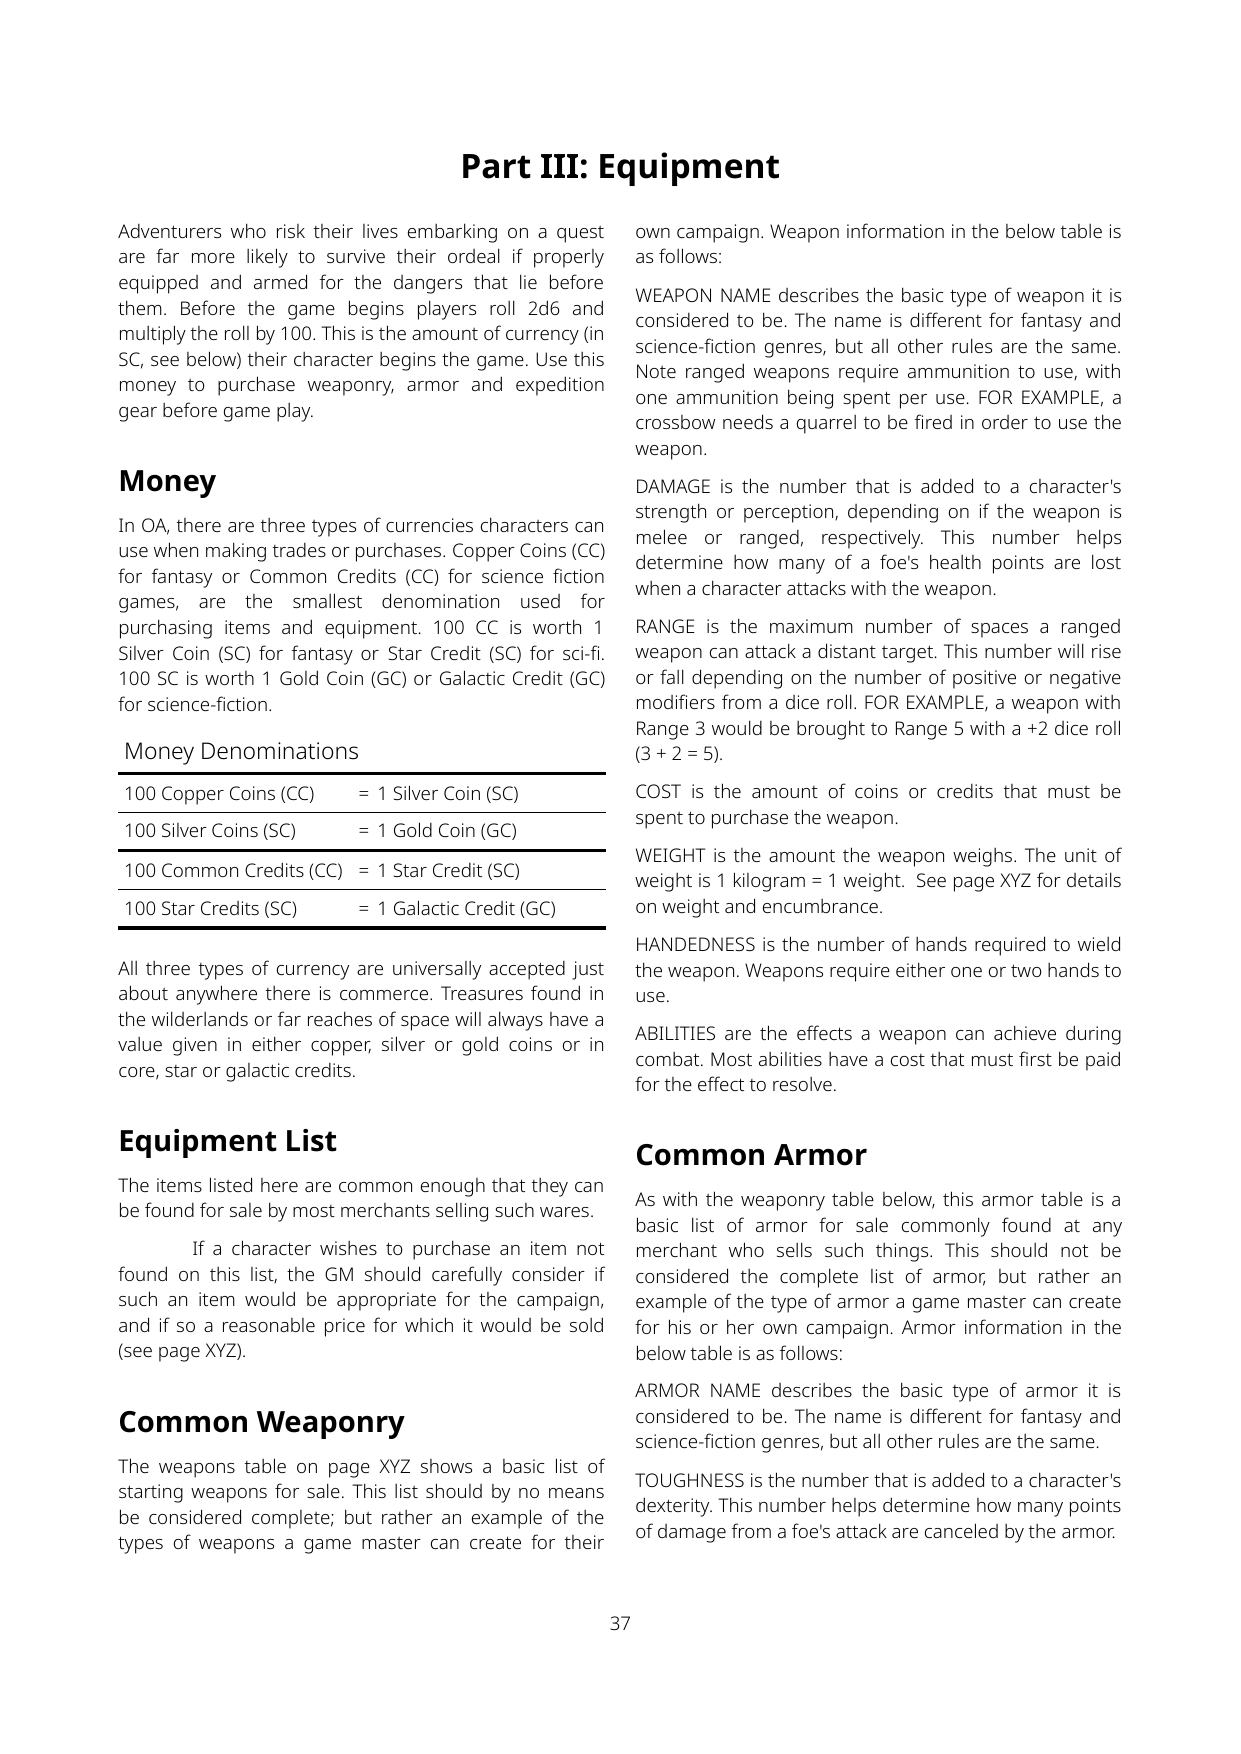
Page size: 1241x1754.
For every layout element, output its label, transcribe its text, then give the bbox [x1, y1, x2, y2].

subtitle Money [118, 460, 605, 500]
text ABILITIES are the effects a weapon can achieve during combat. Most abilities have a cost that must first be paid for the effect to resolve. [635, 1020, 1122, 1097]
table_cell 1 Galactic Credit (GC) [371, 890, 606, 926]
text The weapons table on page XYZ shows a basic list of starting weapons for sale. This list should by no means be considered complete; but rather an example of the types of weapons a game master can create for their [118, 1453, 605, 1555]
text As with the weaponry table below, this armor table is a basic list of armor for sale commonly found at any merchant who sells such things. This should not be considered the complete list of armor, but rather an example of the type of armor a game master can create for his or her own campaign. Armor information in the below table is as follows: [635, 1187, 1122, 1365]
table_cell = [353, 775, 371, 812]
text HANDEDNESS is the number of hands required to wield the weapon. Weapons require either one or two hands to use. [635, 931, 1122, 1008]
table_cell 100 Common Credits (CC) [118, 852, 352, 889]
text All three types of currency are universally accepted just about anywhere there is commerce. Treasures found in the wilderlands or far reaches of space will always have a value given in either copper, silver or gold coins or in core, star or galactic credits. [118, 930, 605, 1082]
text WEIGHT is the amount the weapon weighs. The unit of weight is 1 kilogram = 1 weight. See page XYZ for details on weight and encumbrance. [635, 842, 1122, 919]
subtitle Common Armor [635, 1134, 1122, 1174]
text RANGE is the maximum number of spaces a ranged weapon can attack a distant target. This number will rise or fall depending on the number of positive or negative modifiers from a dice roll. FOR EXAMPLE, a weapon with Range 3 would be brought to Range 5 with a +2 dice roll (3 + 2 = 5). [635, 613, 1122, 766]
table_cell 100 Silver Coins (SC) [118, 813, 352, 849]
table_cell 100 Star Credits (SC) [118, 890, 352, 926]
table_cell = [353, 890, 371, 926]
text COST is the amount of coins or credits that must be spent to purchase the weapon. [635, 779, 1122, 830]
table_cell = [353, 813, 371, 849]
table_cell 100 Copper Coins (CC) [118, 775, 352, 812]
text TOUGHNESS is the number that is added to a character's dexterity. This number helps determine how many points of damage from a foe's attack are canceled by the armor. [635, 1467, 1122, 1543]
table_cell 1 Star Credit (SC) [371, 852, 606, 889]
text Adventurers who risk their lives embarking on a quest are far more likely to survive their ordeal if properly equipped and armed for the dangers that lie before them. Before the game begins players roll 2d6 and multiply the roll by 100. This is the amount of currency (in SC, see below) their character begins the game. Use this money to purchase weaponry, armor and expedition gear before game play. [118, 218, 605, 422]
table_cell 1 Silver Coin (SC) [371, 775, 606, 812]
subtitle Common Weaponry [118, 1401, 605, 1441]
text In OA, there are three types of currencies characters can use when making trades or purchases. Copper Coins (CC) for fantasy or Common Credits (CC) for science fiction games, are the smallest denomination used for purchasing items and equipment. 100 CC is worth 1 Silver Coin (SC) for fantasy or Star Credit (SC) for sci-fi. 100 SC is worth 1 Gold Coin (GC) or Galactic Credit (GC) for science-fiction. [118, 512, 605, 716]
table_header Money Denominations [118, 729, 606, 772]
table_cell = [353, 852, 371, 889]
text If a character wishes to purchase an item not found on this list, the GM should carefully consider if such an item would be appropriate for the campaign, and if so a reasonable price for which it would be sold (see page XYZ). [118, 1236, 605, 1363]
text own campaign. Weapon information in the below table is as follows: [635, 218, 1122, 269]
text ARMOR NAME describes the basic type of armor it is considered to be. The name is different for fantasy and science-fiction genres, but all other rules are the same. [635, 1378, 1122, 1454]
text DAMAGE is the number that is added to a character's strength or perception, depending on if the weapon is melee or ranged, respectively. This number helps determine how many of a foe's health points are lost when a character attacks with the weapon. [635, 473, 1122, 601]
subtitle Equipment List [118, 1120, 605, 1160]
text WEAPON NAME describes the basic type of weapon it is considered to be. The name is different for fantasy and science-fiction genres, but all other rules are the same. Note ranged weapons require ammunition to use, with one ammunition being spent per use. FOR EXAMPLE, a crossbow needs a quarrel to be fired in order to use the weapon. [635, 282, 1122, 461]
text The items listed here are common enough that they can be found for sale by most merchants selling such wares. [118, 1172, 605, 1223]
table_cell 1 Gold Coin (GC) [371, 813, 606, 849]
